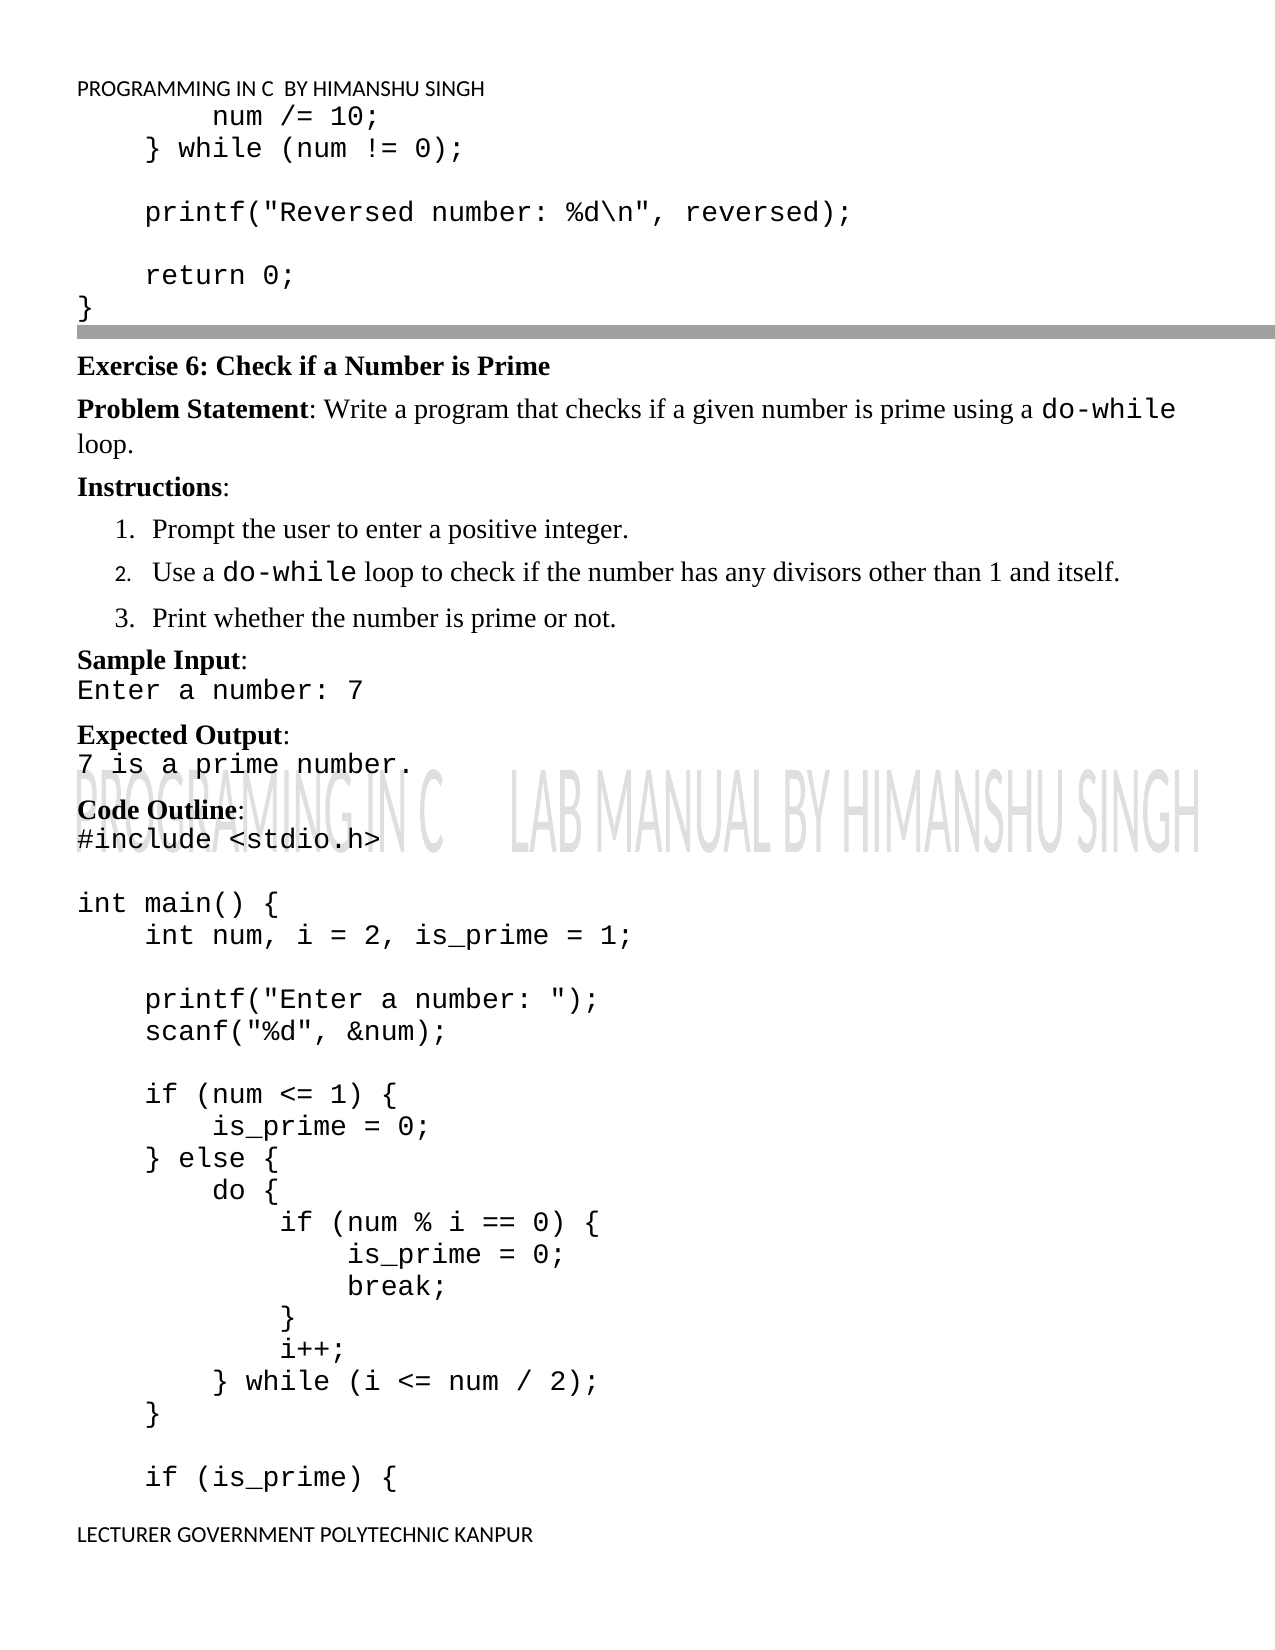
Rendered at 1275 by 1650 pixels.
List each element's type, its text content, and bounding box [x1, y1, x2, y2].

text Code Outline: [921, 793, 932, 825]
text Code Outline: [959, 794, 968, 825]
text Code Outline: [300, 794, 309, 825]
text Problem Statement: Write a program that checks if a given number is prime using a do-while loop. [77, 392, 1198, 459]
text i++; [77, 1335, 1198, 1367]
list Print whether the number is prime or not. [114, 601, 1198, 633]
text printf("Reversed number: %d\n", reversed); [77, 197, 1198, 229]
text Code Outline: [306, 793, 316, 825]
text Code Outline: [801, 793, 816, 825]
text Code Outline: [232, 793, 243, 825]
text if (is_prime) { [77, 1463, 1198, 1494]
text break; [77, 1271, 1198, 1303]
text } [77, 1399, 1198, 1431]
text } while (i <= num / 2); [77, 1367, 1198, 1399]
text Code Outline: [549, 793, 560, 825]
text Code Outline: [425, 793, 512, 825]
text Code Outline: [821, 793, 844, 825]
text Code Outline: [330, 793, 368, 825]
text Exercise 6: Check if a Number is Prime [77, 349, 1198, 382]
text Code Outline: [990, 793, 1008, 825]
text int main() { [77, 889, 1198, 921]
text return 0; [77, 261, 1198, 293]
text Code Outline: [1124, 793, 1133, 825]
text 7 is a prime number. [77, 751, 1198, 782]
text Code Outline: [670, 794, 679, 825]
text Code Outline: [203, 793, 219, 825]
text Code Outline: [897, 793, 910, 824]
text } else { [77, 1144, 1198, 1176]
text Code Outline: [944, 793, 955, 825]
text Code Outline: [759, 793, 785, 825]
text Code Outline: [253, 793, 267, 822]
text Sample Input: [77, 643, 1198, 676]
text if (num % i == 0) { [77, 1208, 1198, 1239]
text printf("Enter a number: "); [77, 984, 1198, 1016]
text int num, i = 2, is_prime = 1; [77, 921, 1198, 953]
text Code Outline: [538, 793, 548, 821]
text Code Outline: [390, 793, 400, 825]
text Code Outline: [384, 794, 393, 825]
text Instructions: [77, 470, 1198, 502]
text Code Outline: [732, 793, 742, 821]
text Code Outline: [631, 793, 643, 825]
text Code Outline: [82, 793, 101, 825]
text Code Outline: [608, 793, 621, 823]
text Code Outline: [743, 793, 754, 825]
text Expected Output: [77, 718, 1198, 751]
text Code Outline: [1083, 793, 1101, 825]
text Code Outline: [162, 793, 189, 825]
text } [77, 293, 1198, 325]
text } while (num != 0); [77, 134, 1198, 166]
text is_prime = 0; [77, 1239, 1198, 1271]
text Code Outline: [702, 793, 716, 825]
text if (num <= 1) { [77, 1080, 1198, 1112]
text scanf("%d", &num); [77, 1016, 1198, 1048]
text Enter a number: 7 [77, 676, 1198, 708]
text Code Outline: [517, 793, 537, 825]
text is_prime = 0; [77, 1112, 1198, 1144]
text num /= 10; [77, 102, 1198, 134]
text Code Outline: [405, 793, 421, 825]
text } [77, 1303, 1198, 1335]
text Code Outline: [130, 793, 149, 825]
text Code Outline: [721, 793, 731, 825]
list Prompt the user to enter a positive integer. [114, 513, 1198, 545]
text do { [77, 1176, 1198, 1208]
text Code Outline: [980, 793, 998, 825]
text Code Outline: [676, 793, 686, 825]
text #include <stdio.h> [77, 825, 1198, 857]
text Code Outline: [1062, 793, 1092, 825]
text Code Outline: [655, 793, 665, 825]
text Code Outline: [576, 793, 597, 825]
text Code Outline: [1043, 793, 1057, 825]
list Use a do-while loop to check if the number has any divisors other than 1 and itself. [114, 555, 1198, 590]
text Code Outline: [1148, 793, 1174, 825]
text Code Outline: [965, 793, 975, 825]
